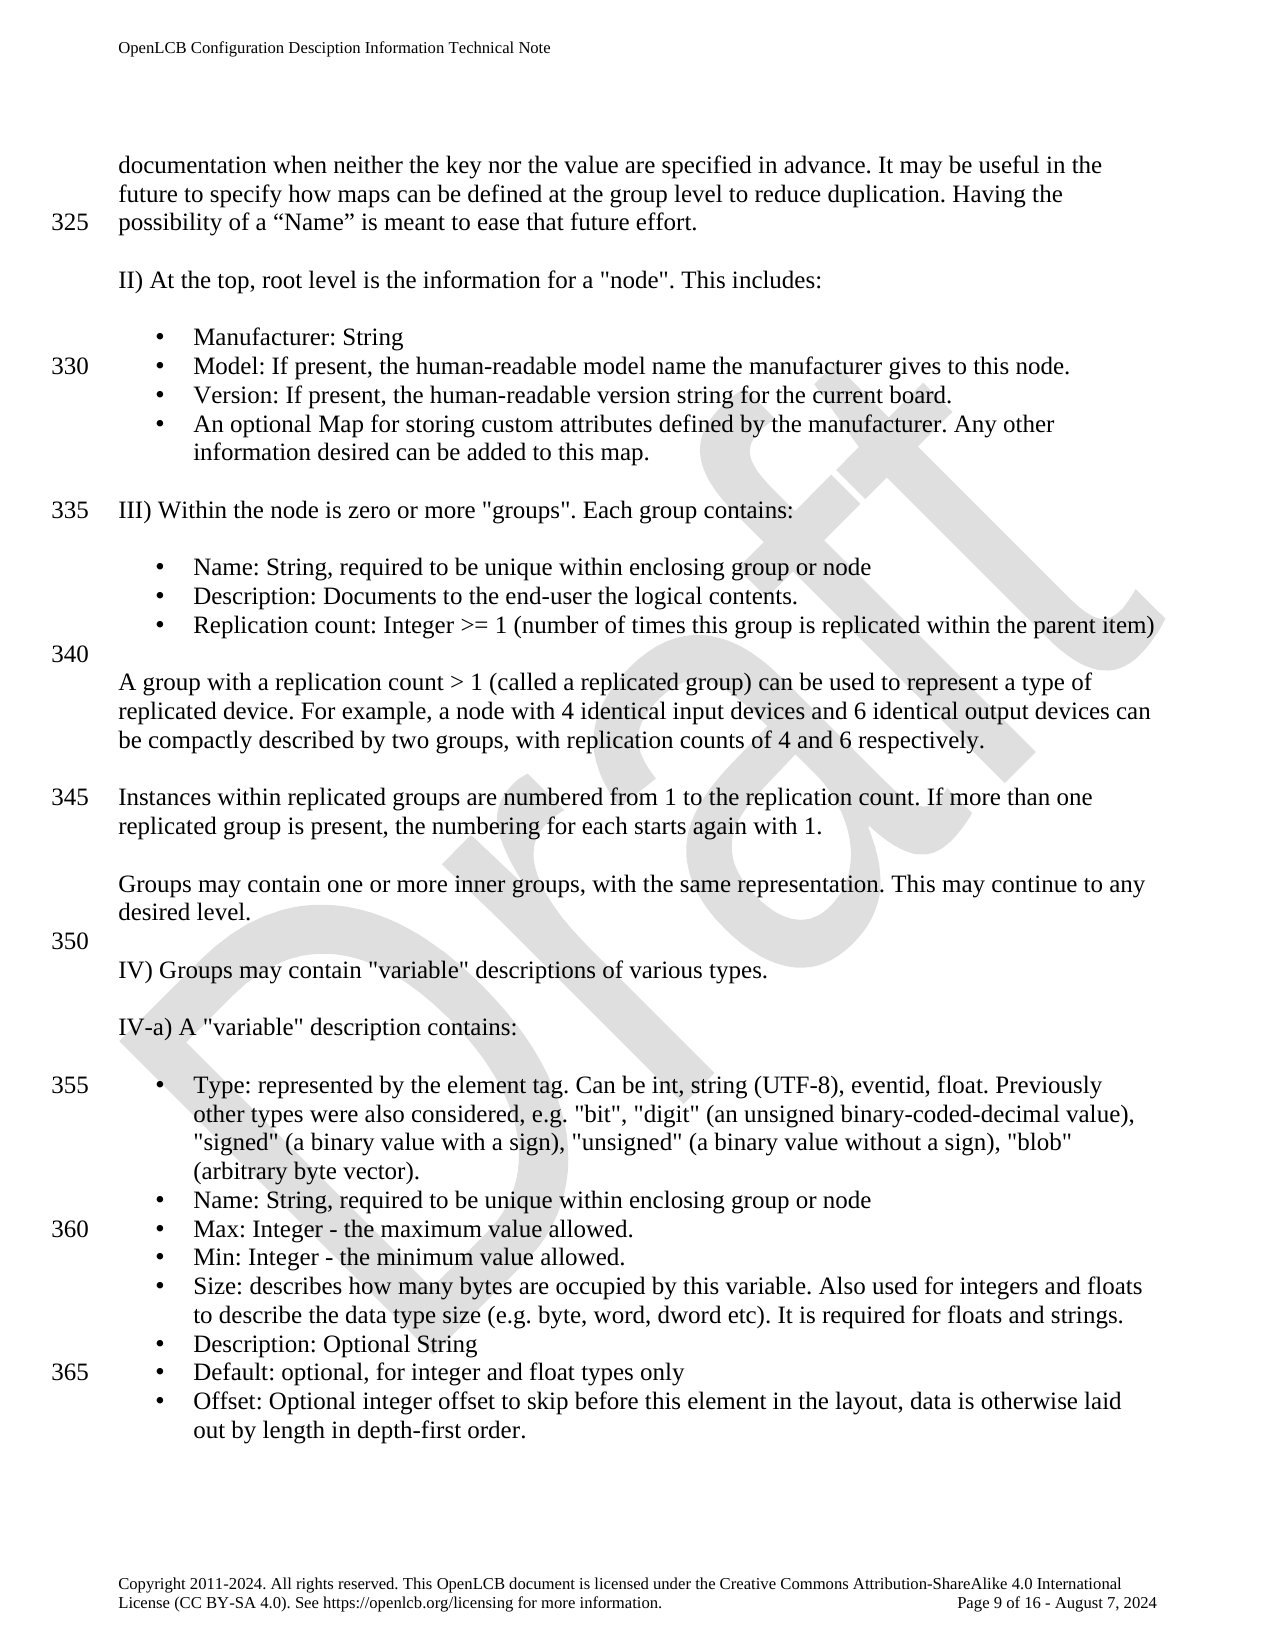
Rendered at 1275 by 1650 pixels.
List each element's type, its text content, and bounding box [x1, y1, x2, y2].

list Name: String, required to be unique within enclosing group or node [1025, 552, 1157, 581]
list Min: Integer - the minimum value allowed. [387, 1242, 476, 1271]
list Max: Integer - the maximum value allowed. [156, 1214, 319, 1242]
text Instances within replicated groups are numbered from 1 to the replication count. If more than one replicated group is present, the numbering for each starts again with 1. [888, 782, 1157, 840]
list Replication count: Integer >= 1 (number of times this group is replicated within the parent item) [895, 610, 1047, 639]
text Groups may contain one or more inner groups, with the same representation. This may continue to any desired level. [536, 869, 721, 926]
list Type: represented by the element tag. Can be int, string (UTF-8), eventid, float. Previously other types were also considered, e.g. "bit", "digit" (an unsigned binary-coded-decimal value), "signed" (a binary value with a sign), "unsigned" (a binary value without a sign), "blob" (arbitrary byte vector). [546, 1070, 1157, 1185]
list Name: String, required to be unique within enclosing group or node [156, 1185, 291, 1214]
text IV) Groups may contain "variable" descriptions of various types. [118, 955, 204, 984]
list Version: If present, the human-readable version string for the current board. [853, 380, 1157, 409]
list An optional Map for storing custom attributes defined by the manufacturer. Any other information desired can be added to this map. [750, 409, 858, 466]
list An optional Map for storing custom attributes defined by the manufacturer. Any other information desired can be added to this map. [156, 409, 718, 466]
list Size: describes how many bytes are occupied by this variable. Also used for integers and floats to describe the data type size (e.g. byte, word, dword etc). It is required for floats and strings. [460, 1271, 1157, 1329]
list Manufacturer: String [156, 322, 1157, 351]
list Offset: Optional integer offset to skip before this element in the layout, data is otherwise laid out by length in depth-first order. [156, 1386, 1157, 1444]
list Description: Optional String [156, 1329, 1157, 1357]
text Instances within replicated groups are numbered from 1 to the replication count. If more than one replicated group is present, the numbering for each starts again with 1. [537, 782, 714, 840]
list Max: Integer - the maximum value allowed. [359, 1214, 501, 1242]
list Type: represented by the element tag. Can be int, string (UTF-8), eventid, float. Previously other types were also considered, e.g. "bit", "digit" (an unsigned binary-coded-decimal value), "signed" (a binary value with a sign), "unsigned" (a binary value without a sign), "blob" (arbitrary byte vector). [215, 1070, 518, 1185]
text Instances within replicated groups are numbered from 1 to the replication count. If more than one replicated group is present, the numbering for each starts again with 1. [733, 782, 849, 840]
text II) At the top, root level is the information for a "node". This includes: [118, 265, 1157, 294]
list Description: Documents to the end-user the logical contents. [156, 581, 830, 610]
list Size: describes how many bytes are occupied by this variable. Also used for integers and floats to describe the data type size (e.g. byte, word, dword etc). It is required for floats and strings. [156, 1271, 406, 1329]
list Name: String, required to be unique within enclosing group or node [558, 1185, 1157, 1214]
text III) Within the node is zero or more "groups". Each group contains: [842, 495, 932, 524]
list Type: represented by the element tag. Can be int, string (UTF-8), eventid, float. Previously other types were also considered, e.g. "bit", "digit" (an unsigned binary-coded-decimal value), "signed" (a binary value with a sign), "unsigned" (a binary value without a sign), "blob" (arbitrary byte vector). [156, 1085, 262, 1185]
list An optional Map for storing custom attributes defined by the manufacturer. Any other information desired can be added to this map. [919, 409, 1157, 466]
text Groups may contain one or more inner groups, with the same representation. This may continue to any desired level. [868, 869, 1157, 926]
list Replication count: Integer >= 1 (number of times this group is replicated within the parent item) [156, 610, 859, 639]
list Name: String, required to be unique within enclosing group or node [330, 1185, 514, 1214]
text IV-a) A "variable" description contains: [655, 1012, 1157, 1041]
text III) Within the node is zero or more "groups". Each group contains: [968, 495, 1157, 524]
text IV) Groups may contain "variable" descriptions of various types. [450, 955, 562, 984]
text documentation when neither the key nor the value are specified in advance. It may be useful in the future to specify how maps can be defined at the group level to reduce duplication. Having the possibility of a “Name” is meant to ease that future effort. [118, 150, 1157, 236]
list Name: String, required to be unique within enclosing group or node [156, 552, 752, 581]
text A group with a replication count > 1 (called a replicated group) can be used to represent a type of replicated device. For example, a node with 4 identical input devices and 6 identical output devices can be compactly described by two groups, with replication counts of 4 and 6 respectively. [772, 667, 974, 754]
text IV-a) A "variable" description contains: [189, 1012, 468, 1041]
list [1054, 581, 1157, 610]
list Max: Integer - the maximum value allowed. [543, 1214, 1157, 1242]
text A group with a replication count > 1 (called a replicated group) can be used to represent a type of replicated device. For example, a node with 4 identical input devices and 6 identical output devices can be compactly described by two groups, with replication counts of 4 and 6 respectively. [952, 667, 1157, 754]
text Groups may contain one or more inner groups, with the same representation. This may continue to any desired level. [118, 869, 504, 926]
text Instances within replicated groups are numbered from 1 to the replication count. If more than one replicated group is present, the numbering for each starts again with 1. [118, 782, 514, 840]
text III) Within the node is zero or more "groups". Each group contains: [118, 495, 744, 524]
text IV) Groups may contain "variable" descriptions of various types. [247, 955, 406, 984]
list Default: optional, for integer and float types only [156, 1357, 1157, 1386]
text A group with a replication count > 1 (called a replicated group) can be used to represent a type of replicated device. For example, a node with 4 identical input devices and 6 identical output devices can be compactly described by two groups, with replication counts of 4 and 6 respectively. [639, 681, 766, 754]
text Groups may contain one or more inner groups, with the same representation. This may continue to any desired level. [738, 869, 849, 919]
list Model: If present, the human-readable model name the manufacturer gives to this node. [156, 351, 1157, 380]
text IV-a) A "variable" description contains: [508, 1012, 619, 1041]
text A group with a replication count > 1 (called a replicated group) can be used to represent a type of replicated device. For example, a node with 4 identical input devices and 6 identical output devices can be compactly described by two groups, with replication counts of 4 and 6 respectively. [118, 667, 629, 754]
list [866, 581, 1018, 610]
list Min: Integer - the minimum value allowed. [156, 1242, 348, 1271]
list Min: Integer - the minimum value allowed. [518, 1242, 1157, 1271]
list Name: String, required to be unique within enclosing group or node [837, 552, 989, 581]
text IV-a) A "variable" description contains: [118, 1012, 147, 1041]
text IV) Groups may contain "variable" descriptions of various types. [598, 955, 1157, 984]
list Version: If present, the human-readable version string for the current board. [156, 380, 831, 409]
